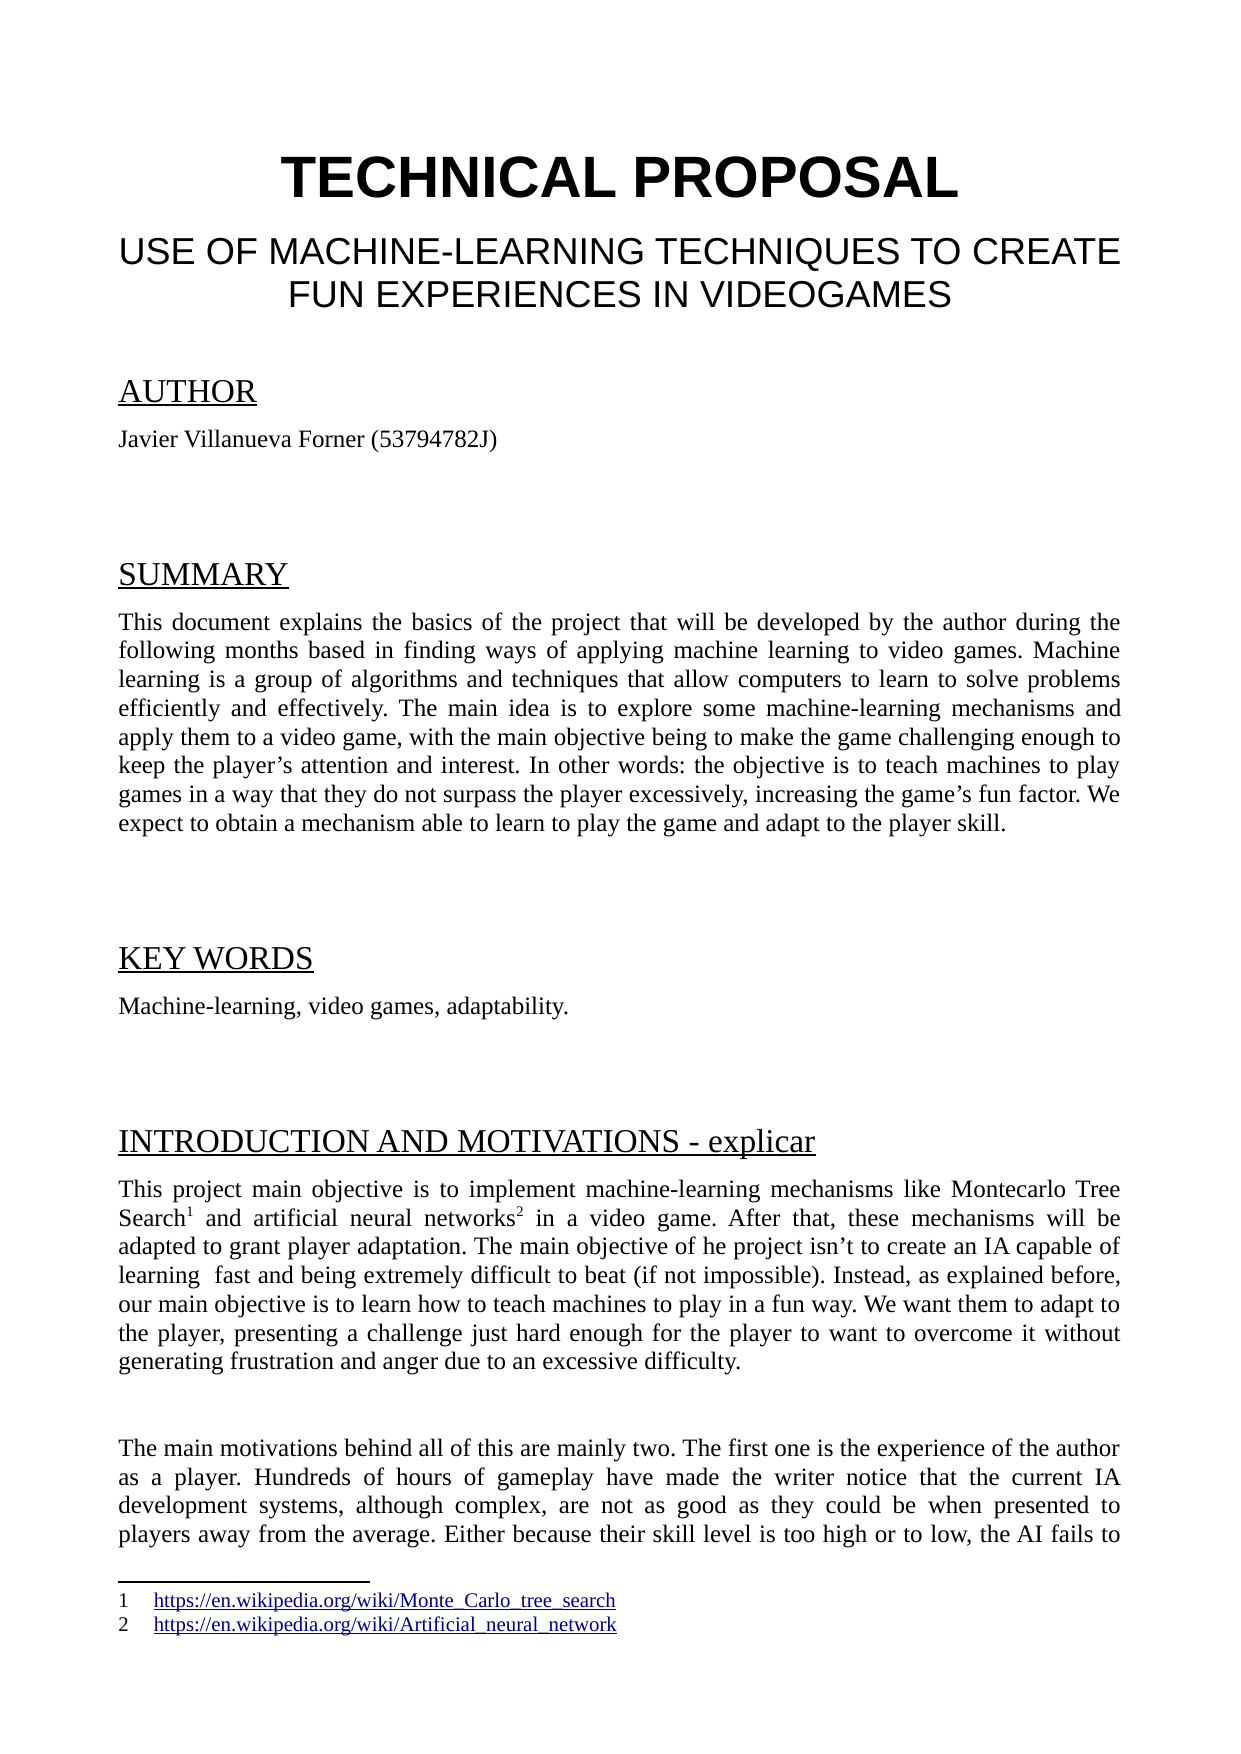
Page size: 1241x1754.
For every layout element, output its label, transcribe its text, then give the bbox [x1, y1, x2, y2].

text This project main objective is to implement machine-learning mechanisms like Montecarlo Tree Search and artificial neural networks in a video game. After that, these mechanisms will be adapted to grant player adaptation. The main objective of he project isn’t to create an IA capable of learning fast and being extremely difficult to beat (if not impossible). Instead, as explained before, our main objective is to learn how to teach machines to play in a fun way. We want them to adapt to the player, presenting a challenge just hard enough for the player to want to overcome it without generating frustration and anger due to an excessive difficulty. [118, 1174, 1122, 1375]
subtitle USE OF MACHINE-LEARNING TECHNIQUES TO CREATE FUN EXPERIENCES IN VIDEOGAMES [118, 229, 1122, 315]
text This document explains the basics of the project that will be developed by the author during the following months based in finding ways of applying machine learning to video games. Machine learning is a group of algorithms and techniques that allow computers to learn to solve problems efficiently and effectively. The main idea is to explore some machine-learning mechanisms and apply them to a video game, with the main objective being to make the game challenging enough to keep the player’s attention and interest. In other words: the objective is to teach machines to play games in a way that they do not surpass the player excessively, increasing the game’s fun factor. We expect to obtain a mechanism able to learn to play the game and adapt to the player skill. [118, 607, 1122, 837]
text Machine-learning, video games, adaptability. [118, 991, 1122, 1020]
text The main motivations behind all of this are mainly two. The first one is the experience of the author as a player. Hundreds of hours of gameplay have made the writer notice that the current IA development systems, although complex, are not as good as they could be when presented to players away from the average. Either because their skill level is too high or to low, the AI fails to [118, 1433, 1122, 1548]
text SUMMARY [118, 554, 1122, 592]
title TECHNICAL PROPOSAL [118, 143, 1122, 210]
text Javier Villanueva Forner (53794782J) [118, 424, 1122, 453]
text AUTHOR [118, 371, 1122, 409]
text https://en.wikipedia.org/wiki/Monte_Carlo_tree_search [118, 1588, 1122, 1612]
text https://en.wikipedia.org/wiki/Artificial_neural_network [118, 1612, 1122, 1636]
text INTRODUCTION AND MOTIVATIONS - explicar [118, 1121, 1122, 1159]
text KEY WORDS [118, 938, 1122, 976]
